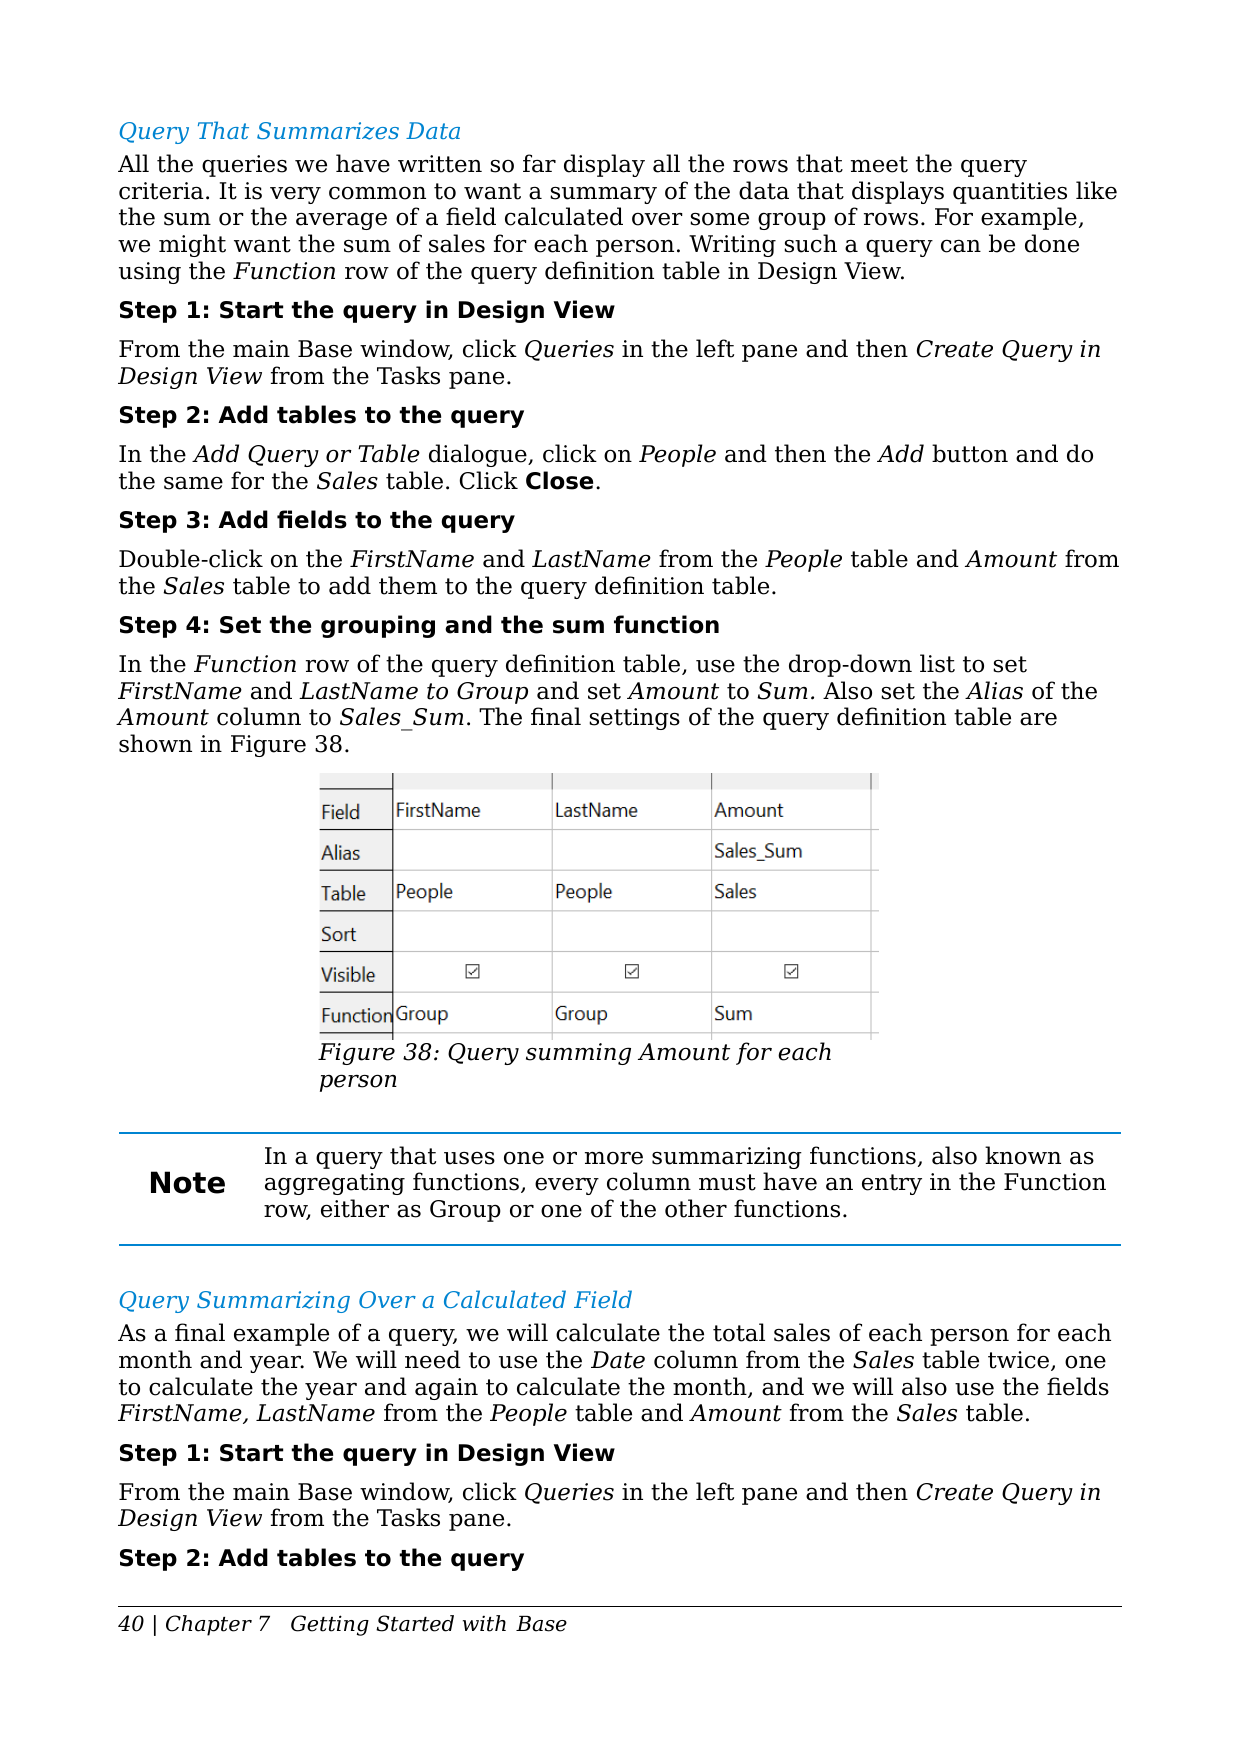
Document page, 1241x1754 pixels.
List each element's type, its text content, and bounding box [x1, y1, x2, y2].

text Step 3: Add fields to the query [118, 507, 1122, 534]
text From the main Base window, click Queries in the left pane and then Create Query in Design View from the Tasks pane. [118, 336, 1122, 389]
text From the main Base window, click Queries in the left pane and then Create Query in Design View from the Tasks pane. [118, 1479, 1122, 1532]
text Step 1: Start the query in Design View [118, 1440, 1122, 1466]
text Step 1: Start the query in Design View [118, 297, 1122, 324]
text In the Add Query or Table dialogue, click on People and then the Add button and do the same for the Sales table. Click Close. [118, 441, 1122, 494]
text Step 4: Set the grouping and the sum function [118, 612, 1122, 639]
text Step 2: Add tables to the query [118, 402, 1122, 429]
picture [319, 773, 879, 1040]
text Step 2: Add tables to the query [118, 1545, 1122, 1571]
text Double-click on the FirstName and LastName from the People table and Amount from the Sales table to add them to the query definition table. [118, 546, 1122, 599]
table_header In a query that uses one or more summarizing functions, also known as aggregating functions, every column must have an entry in the Function row, either as Group or one of the other functions. [255, 1134, 1121, 1244]
text All the queries we have written so far display all the rows that meet the query criteria. It is very common to want a summary of the data that displays quantities like the sum or the average of a field calculated over some group of rows. For example, we might want the sum of sales for each person. Writing such a query can be done using the Function row of the query definition table in Design View. [118, 151, 1122, 284]
text Figure 38: Query summing Amount for each person [318, 773, 880, 1093]
subtitle Query That Summarizes Data [118, 118, 1122, 145]
text In the Function row of the query definition table, use the drop-down list to set FirstName and LastName to Group and set Amount to Sum. Also set the Alias of the Amount column to Sales_Sum. The final settings of the query definition table are shown in Figure 38. [118, 651, 1122, 758]
subtitle Query Summarizing Over a Calculated Field [118, 1287, 1122, 1314]
text As a final example of a query, we will calculate the total sales of each person for each month and year. We will need to use the Date column from the Sales table twice, one to calculate the year and again to calculate the month, and we will also use the fields FirstName, LastName from the People table and Amount from the Sales table. [118, 1321, 1122, 1427]
table_header Note [119, 1134, 255, 1244]
